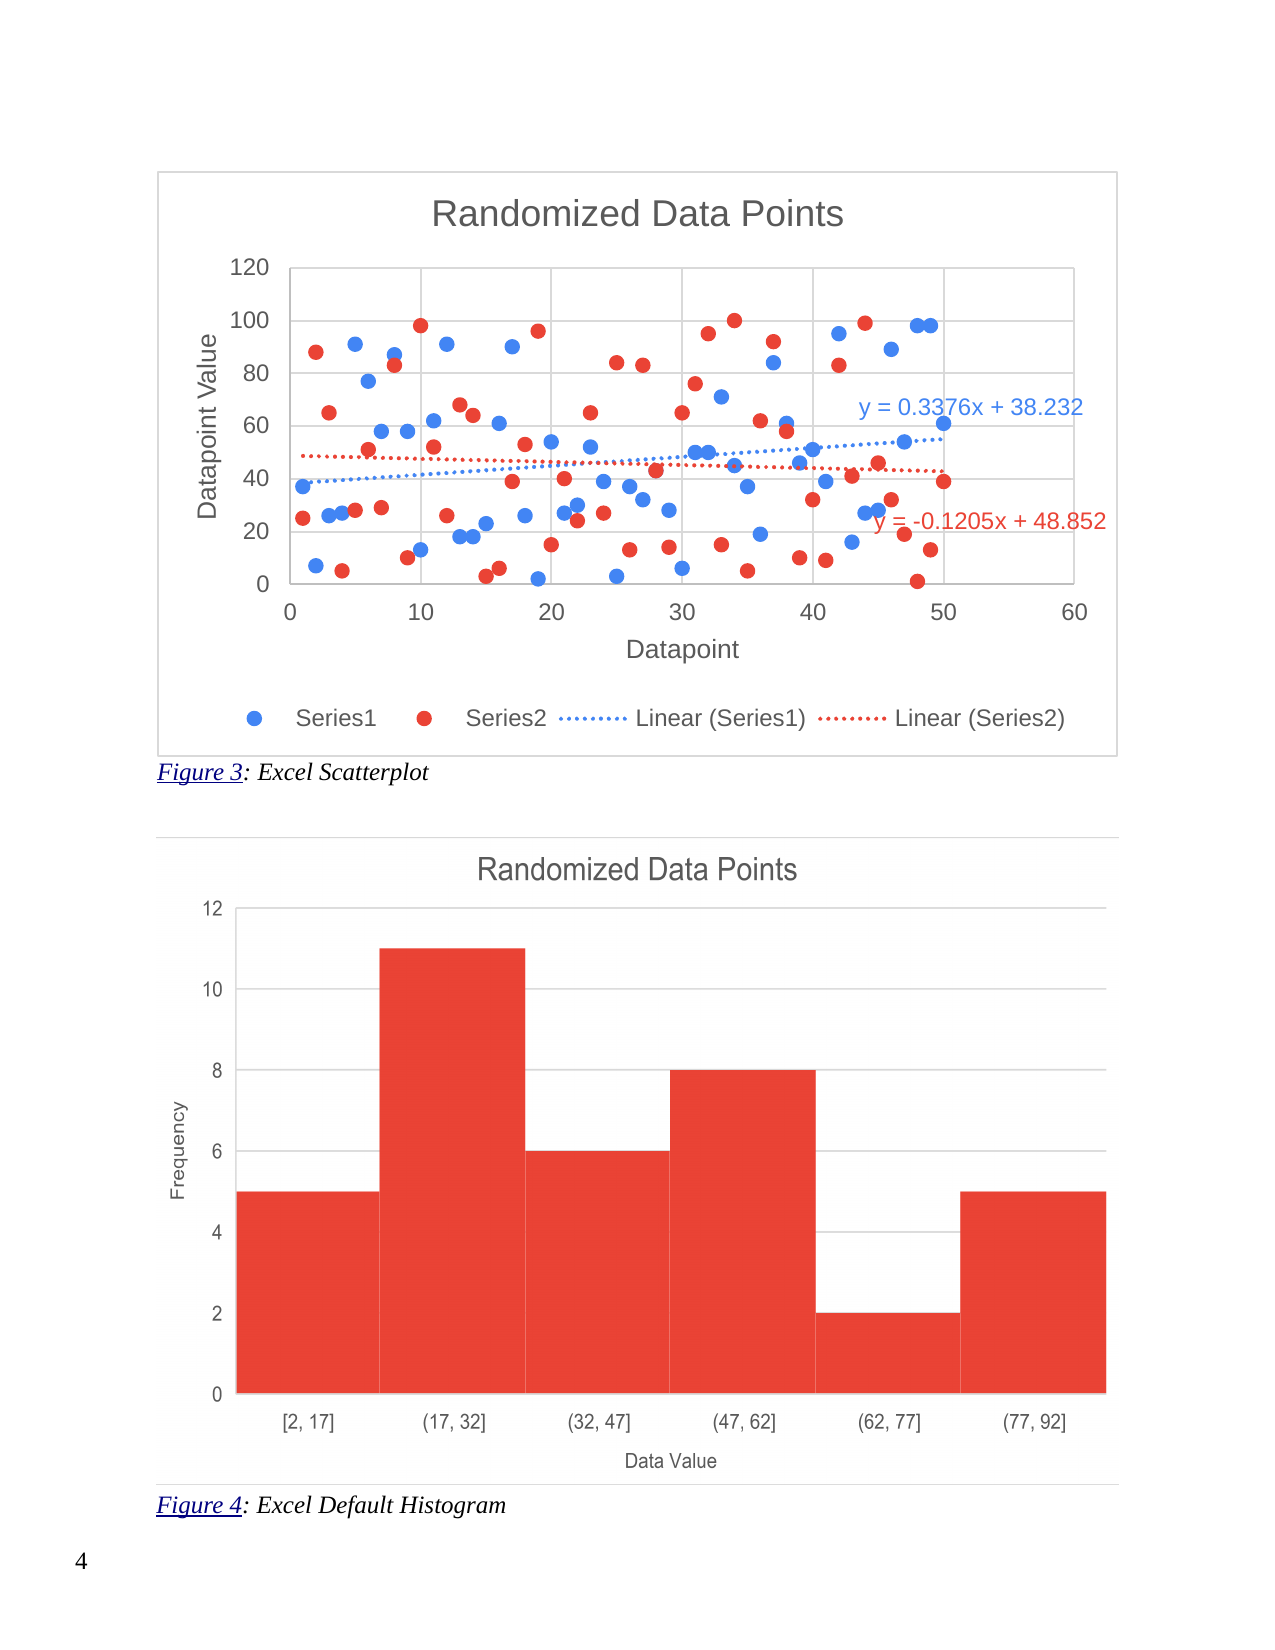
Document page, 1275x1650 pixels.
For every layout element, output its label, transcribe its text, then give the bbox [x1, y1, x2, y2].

text Figure 4: Excel Default Histogram [156, 1485, 1119, 1519]
text Figure 3: Excel Scatterplot [157, 757, 1118, 786]
